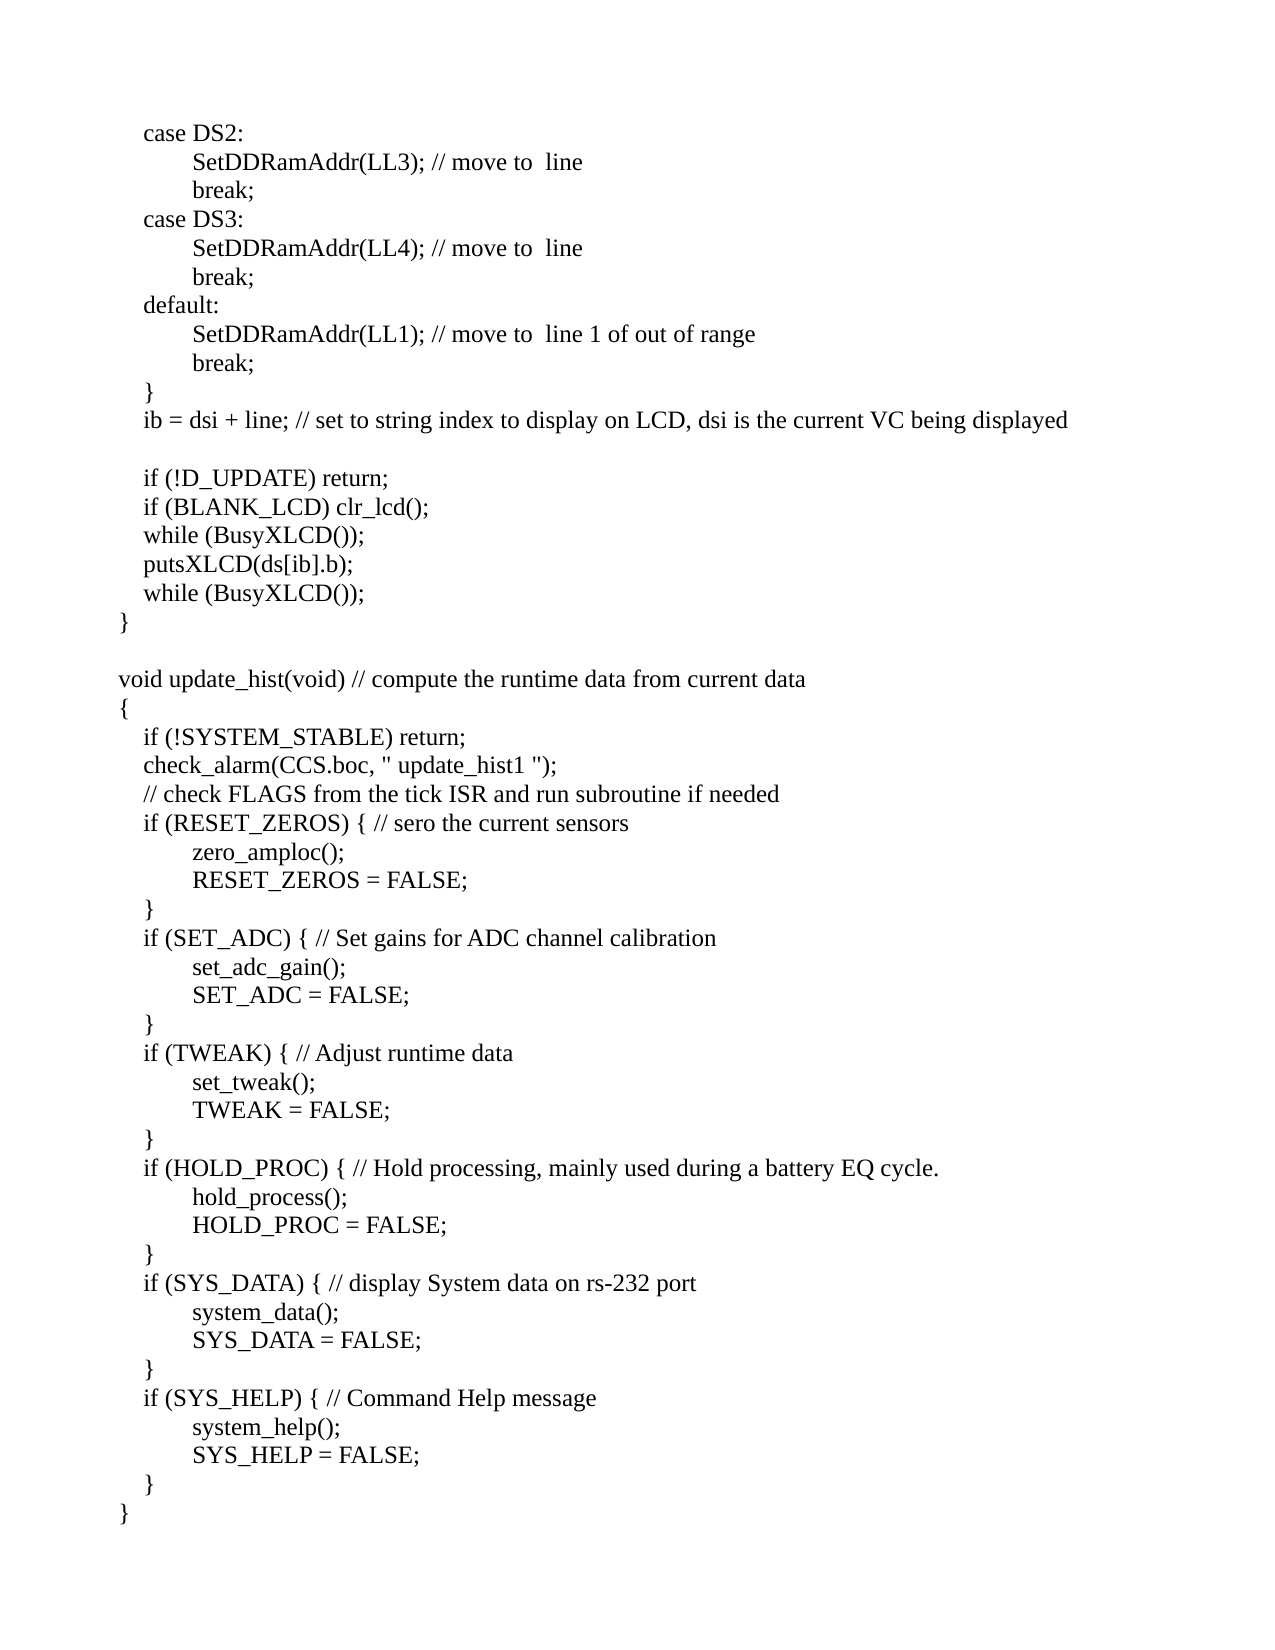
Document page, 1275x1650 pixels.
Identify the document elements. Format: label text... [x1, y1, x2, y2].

text if (RESET_ZEROS) { // sero the current sensors [118, 808, 1157, 837]
text default: [118, 291, 1157, 319]
text set_tweak(); [118, 1067, 1157, 1096]
text break; [118, 176, 1157, 204]
text SetDDRamAddr(LL1); // move to line 1 of out of range [118, 319, 1157, 348]
text while (BusyXLCD()); [118, 521, 1157, 549]
text case DS3: [118, 204, 1157, 233]
text } [118, 607, 1157, 636]
text } [118, 1239, 1157, 1268]
text if (SYS_HELP) { // Command Help message [118, 1383, 1157, 1412]
text while (BusyXLCD()); [118, 578, 1157, 607]
text SetDDRamAddr(LL3); // move to line [118, 147, 1157, 176]
text void update_hist(void) // compute the runtime data from current data [118, 664, 1157, 693]
text HOLD_PROC = FALSE; [118, 1211, 1157, 1239]
text } [118, 1498, 1157, 1527]
text if (SET_ADC) { // Set gains for ADC channel calibration [118, 923, 1157, 952]
text break; [118, 348, 1157, 377]
text } [118, 1469, 1157, 1498]
text } [118, 1354, 1157, 1383]
text // check FLAGS from the tick ISR and run subroutine if needed [118, 779, 1157, 808]
text SYS_DATA = FALSE; [118, 1326, 1157, 1354]
text SYS_HELP = FALSE; [118, 1441, 1157, 1469]
text RESET_ZEROS = FALSE; [118, 866, 1157, 894]
text if (TWEAK) { // Adjust runtime data [118, 1038, 1157, 1067]
text { [118, 693, 1157, 722]
text check_alarm(CCS.boc, " update_hist1 "); [118, 751, 1157, 779]
text system_help(); [118, 1412, 1157, 1441]
text SetDDRamAddr(LL4); // move to line [118, 233, 1157, 262]
text zero_amploc(); [118, 837, 1157, 866]
text TWEAK = FALSE; [118, 1096, 1157, 1124]
text } [118, 377, 1157, 406]
text if (BLANK_LCD) clr_lcd(); [118, 492, 1157, 521]
text hold_process(); [118, 1182, 1157, 1211]
text } [118, 1009, 1157, 1038]
text if (HOLD_PROC) { // Hold processing, mainly used during a battery EQ cycle. [118, 1153, 1157, 1182]
text set_adc_gain(); [118, 952, 1157, 981]
text if (SYS_DATA) { // display System data on rs-232 port [118, 1268, 1157, 1297]
text if (!D_UPDATE) return; [118, 463, 1157, 492]
text case DS2: [118, 118, 1157, 147]
text } [118, 1124, 1157, 1153]
text if (!SYSTEM_STABLE) return; [118, 722, 1157, 751]
text system_data(); [118, 1297, 1157, 1326]
text ib = dsi + line; // set to string index to display on LCD, dsi is the current VC being displayed [118, 406, 1157, 434]
text putsXLCD(ds[ib].b); [118, 549, 1157, 578]
text } [118, 894, 1157, 923]
text break; [118, 262, 1157, 291]
text SET_ADC = FALSE; [118, 981, 1157, 1009]
